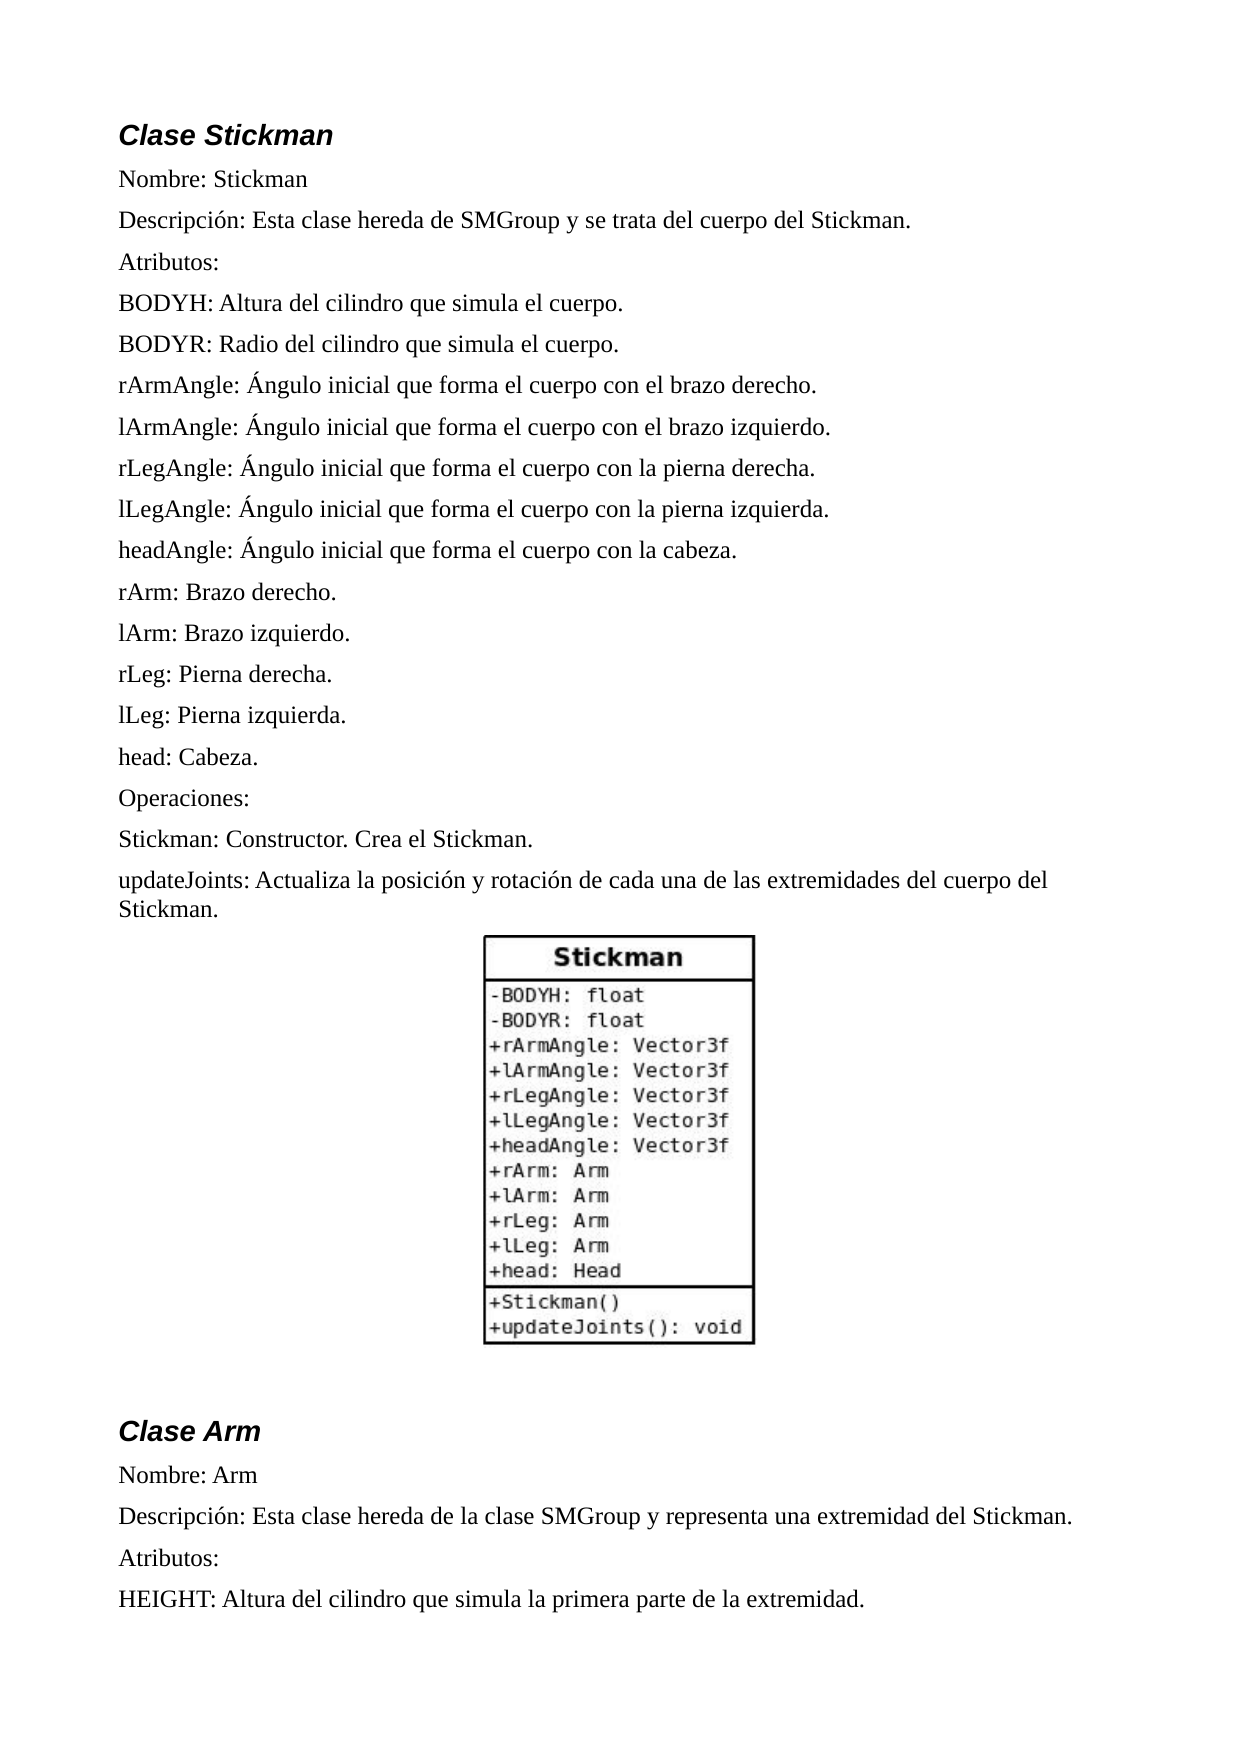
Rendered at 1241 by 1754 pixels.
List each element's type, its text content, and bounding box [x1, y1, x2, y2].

text headAngle: Ángulo inicial que forma el cuerpo con la cabeza. [118, 535, 1122, 564]
picture [483, 935, 757, 1348]
subtitle Clase Arm [118, 1414, 1122, 1448]
text BODYR: Radio del cilindro que simula el cuerpo. [118, 329, 1122, 358]
text Stickman: Constructor. Crea el Stickman. [118, 824, 1122, 853]
text Descripción: Esta clase hereda de SMGroup y se trata del cuerpo del Stickman. [118, 205, 1122, 234]
subtitle Clase Stickman [118, 118, 1122, 152]
text Atributos: [118, 1543, 1122, 1571]
text lArm: Brazo izquierdo. [118, 618, 1122, 647]
text rLegAngle: Ángulo inicial que forma el cuerpo con la pierna derecha. [118, 453, 1122, 482]
text Atributos: [118, 247, 1122, 275]
text lLeg: Pierna izquierda. [118, 700, 1122, 729]
text Nombre: Stickman [118, 164, 1122, 193]
text HEIGHT: Altura del cilindro que simula la primera parte de la extremidad. [118, 1584, 1122, 1613]
text lArmAngle: Ángulo inicial que forma el cuerpo con el brazo izquierdo. [118, 412, 1122, 440]
text head: Cabeza. [118, 742, 1122, 770]
text rArm: Brazo derecho. [118, 577, 1122, 605]
text rArmAngle: Ángulo inicial que forma el cuerpo con el brazo derecho. [118, 370, 1122, 399]
text Descripción: Esta clase hereda de la clase SMGroup y representa una extremidad del Stickman. [118, 1501, 1122, 1530]
text Nombre: Arm [118, 1460, 1122, 1489]
text lLegAngle: Ángulo inicial que forma el cuerpo con la pierna izquierda. [118, 494, 1122, 523]
text Operaciones: [118, 783, 1122, 812]
text rLeg: Pierna derecha. [118, 659, 1122, 688]
text updateJoints: Actualiza la posición y rotación de cada una de las extremidades del cuerpo del Stickman. [118, 865, 1122, 923]
text BODYH: Altura del cilindro que simula el cuerpo. [118, 288, 1122, 317]
